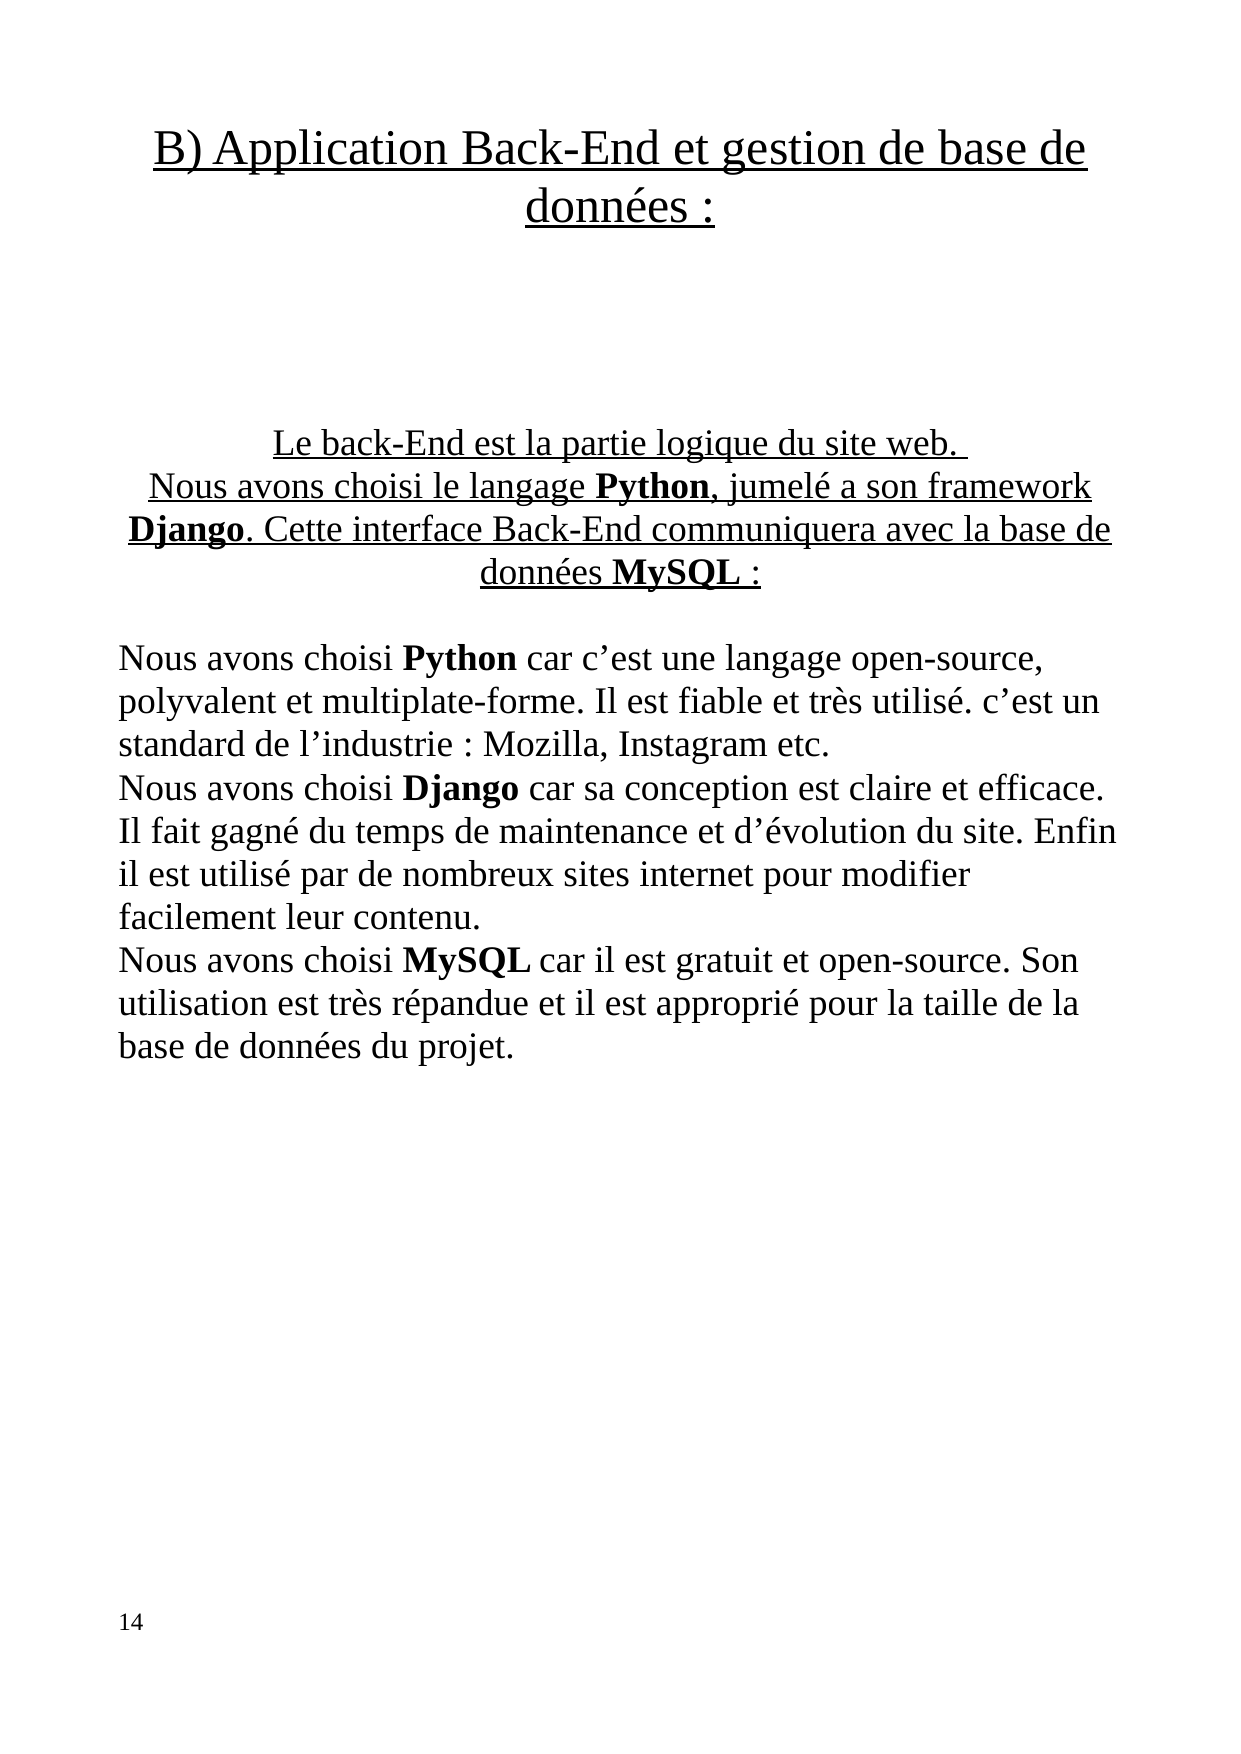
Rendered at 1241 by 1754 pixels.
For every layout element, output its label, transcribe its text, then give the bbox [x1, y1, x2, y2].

text Le back-End est la partie logique du site web. [118, 420, 1122, 463]
text Nous avons choisi Django car sa conception est claire et efficace. Il fait gagné du temps de maintenance et d’évolution du site. Enfin il est utilisé par de nombreux sites internet pour modifier facilement leur contenu. [118, 765, 1122, 937]
text B) Application Back-End et gestion de base de données : [118, 118, 1122, 233]
text Nous avons choisi MySQL car il est gratuit et open-source. Son utilisation est très répandue et il est approprié pour la taille de la base de données du projet. [118, 937, 1122, 1067]
text Nous avons choisi le langage Python, jumelé a son framework Django. Cette interface Back-End communiquera avec la base de données MySQL : [118, 463, 1122, 592]
text Nous avons choisi Python car c’est une langage open-source, polyvalent et multiplate-forme. Il est fiable et très utilisé. c’est un standard de l’industrie : Mozilla, Instagram etc. [118, 636, 1122, 765]
